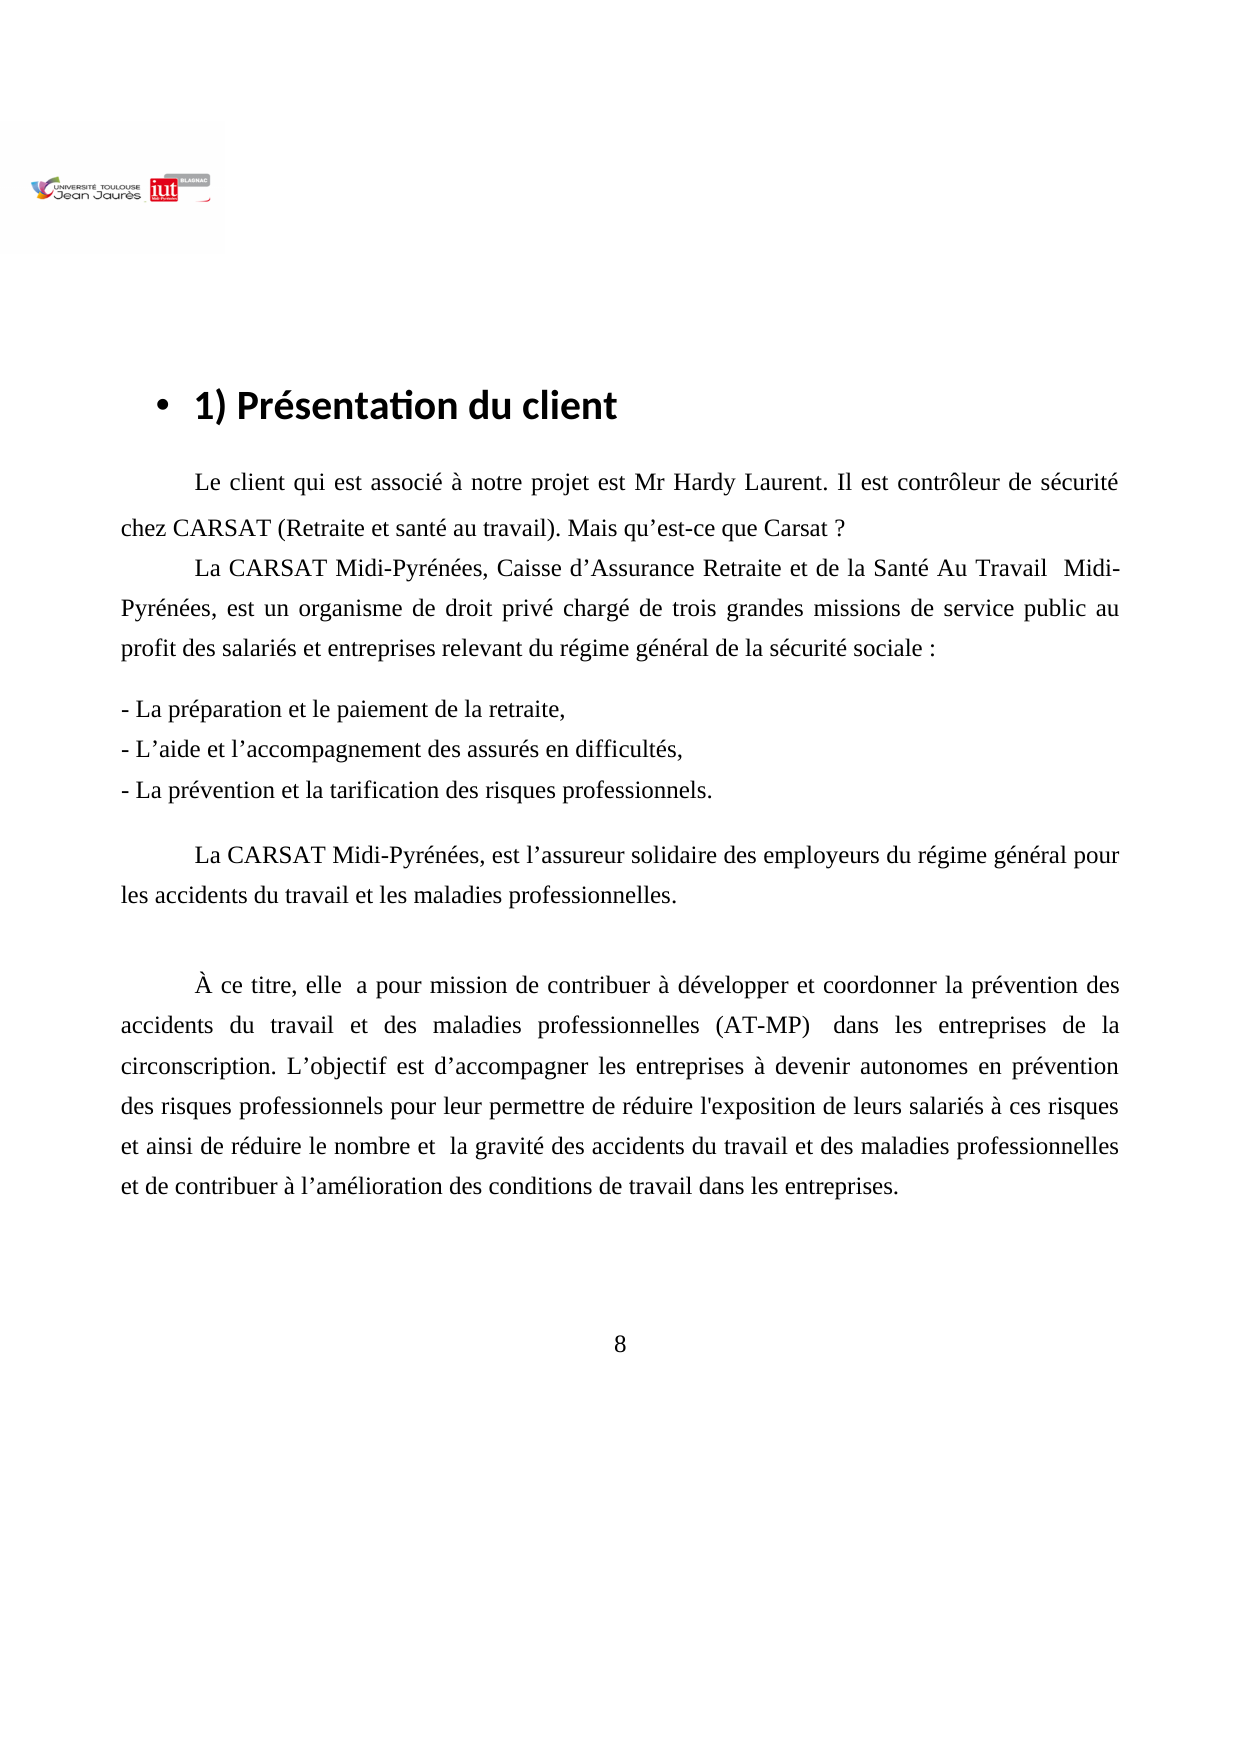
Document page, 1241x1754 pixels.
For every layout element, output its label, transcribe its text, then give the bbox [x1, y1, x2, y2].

text À ce titre, elle a pour mission de contribuer à développer et coordonner la prévention des accidents du travail et des maladies professionnelles (AT-MP) dans les entreprises de la circonscription. L’objectif est d’accompagner les entreprises à devenir autonomes en prévention des risques professionnels pour leur permettre de réduire l'exposition de leurs salariés à ces risques et ainsi de réduire le nombre et la gravité des accidents du travail et des maladies professionnelles et de contribuer à l’amélioration des conditions de travail dans les entreprises. [121, 970, 1120, 1200]
text La CARSAT Midi-Pyrénées, est l’assureur solidaire des employeurs du régime général pour les accidents du travail et les maladies professionnelles. [121, 840, 1120, 909]
text - La prévention et la tarification des risques professionnels. [121, 775, 1120, 803]
picture [0, 121, 226, 254]
text - La préparation et le paiement de la retraite, [121, 694, 1120, 723]
text Le client qui est associé à notre projet est Mr Hardy Laurent. Il est contrôleur de sécurité chez CARSAT (Retraite et santé au travail). Mais qu’est-ce que Carsat ? [121, 450, 1120, 541]
text - L’aide et l’accompagnement des assurés en difficultés, [121, 734, 1120, 763]
text La CARSAT Midi-Pyrénées, Caisse d’Assurance Retraite et de la Santé Au Travail Midi-Pyrénées, est un organisme de droit privé chargé de trois grandes missions de service public au profit des salariés et entreprises relevant du régime général de la sécurité sociale : [121, 553, 1120, 662]
list 1) Présentation du client [156, 379, 1122, 430]
